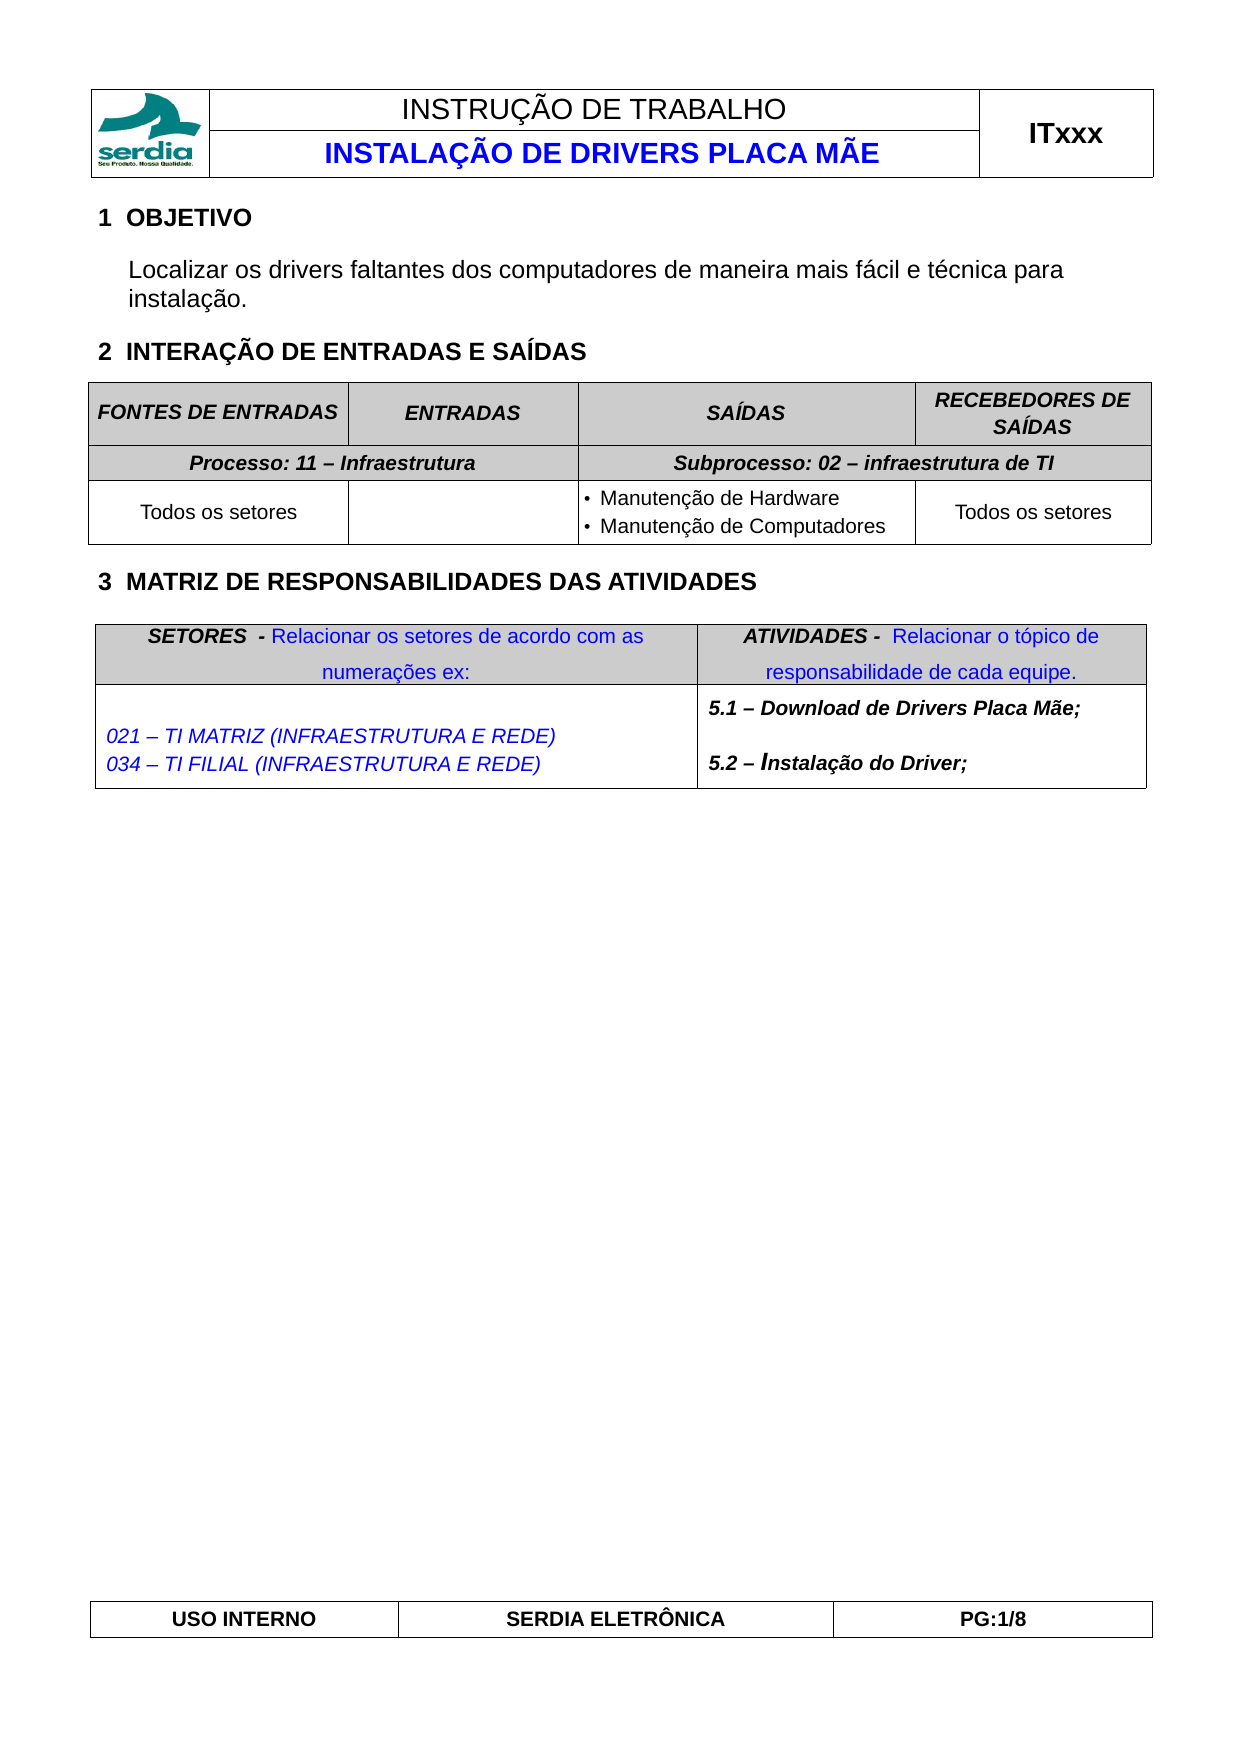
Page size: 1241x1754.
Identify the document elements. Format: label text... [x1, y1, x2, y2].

table_cell Manutenção de Hardware Manutenção de Computadores [579, 481, 915, 543]
table_header ENTRADAS [349, 383, 578, 445]
table_cell 021 – TI MATRIZ (INFRAESTRUTURA E REDE) 034 – TI FILIAL (INFRAESTRUTURA E REDE) [96, 685, 697, 788]
table_cell 5.1 – Download de Drivers Placa Mãe; 5.2 – Instalação do Driver; [698, 685, 1146, 788]
table_header ATIVIDADES - Relacionar o tópico de responsabilidade de cada equipe. [698, 625, 1146, 684]
table_header RECEBEDORES DE SAÍDAS [916, 383, 1151, 445]
table_cell Todos os setores [916, 481, 1151, 543]
list MATRIZ DE RESPONSABILIDADES DAS ATIVIDADES [91, 567, 1151, 596]
table_cell Todos os setores [89, 481, 348, 543]
list INTERAÇÃO DE ENTRADAS E SAÍDAS [91, 337, 1151, 366]
table_header SAÍDAS [579, 383, 915, 445]
table_cell Subprocesso: 02 – infraestrutura de TI [579, 446, 1151, 480]
table_cell Processo: 11 – Infraestrutura [89, 446, 578, 480]
list OBJETIVO [91, 203, 1151, 232]
table_cell [349, 481, 578, 543]
picture [98, 93, 202, 167]
table_header FONTES DE ENTRADAS [89, 383, 348, 445]
list Localizar os drivers faltantes dos computadores de maneira mais fácil e técnica para instalação. [91, 256, 1151, 313]
table_header SETORES - Relacionar os setores de acordo com as numerações ex: [96, 625, 697, 684]
